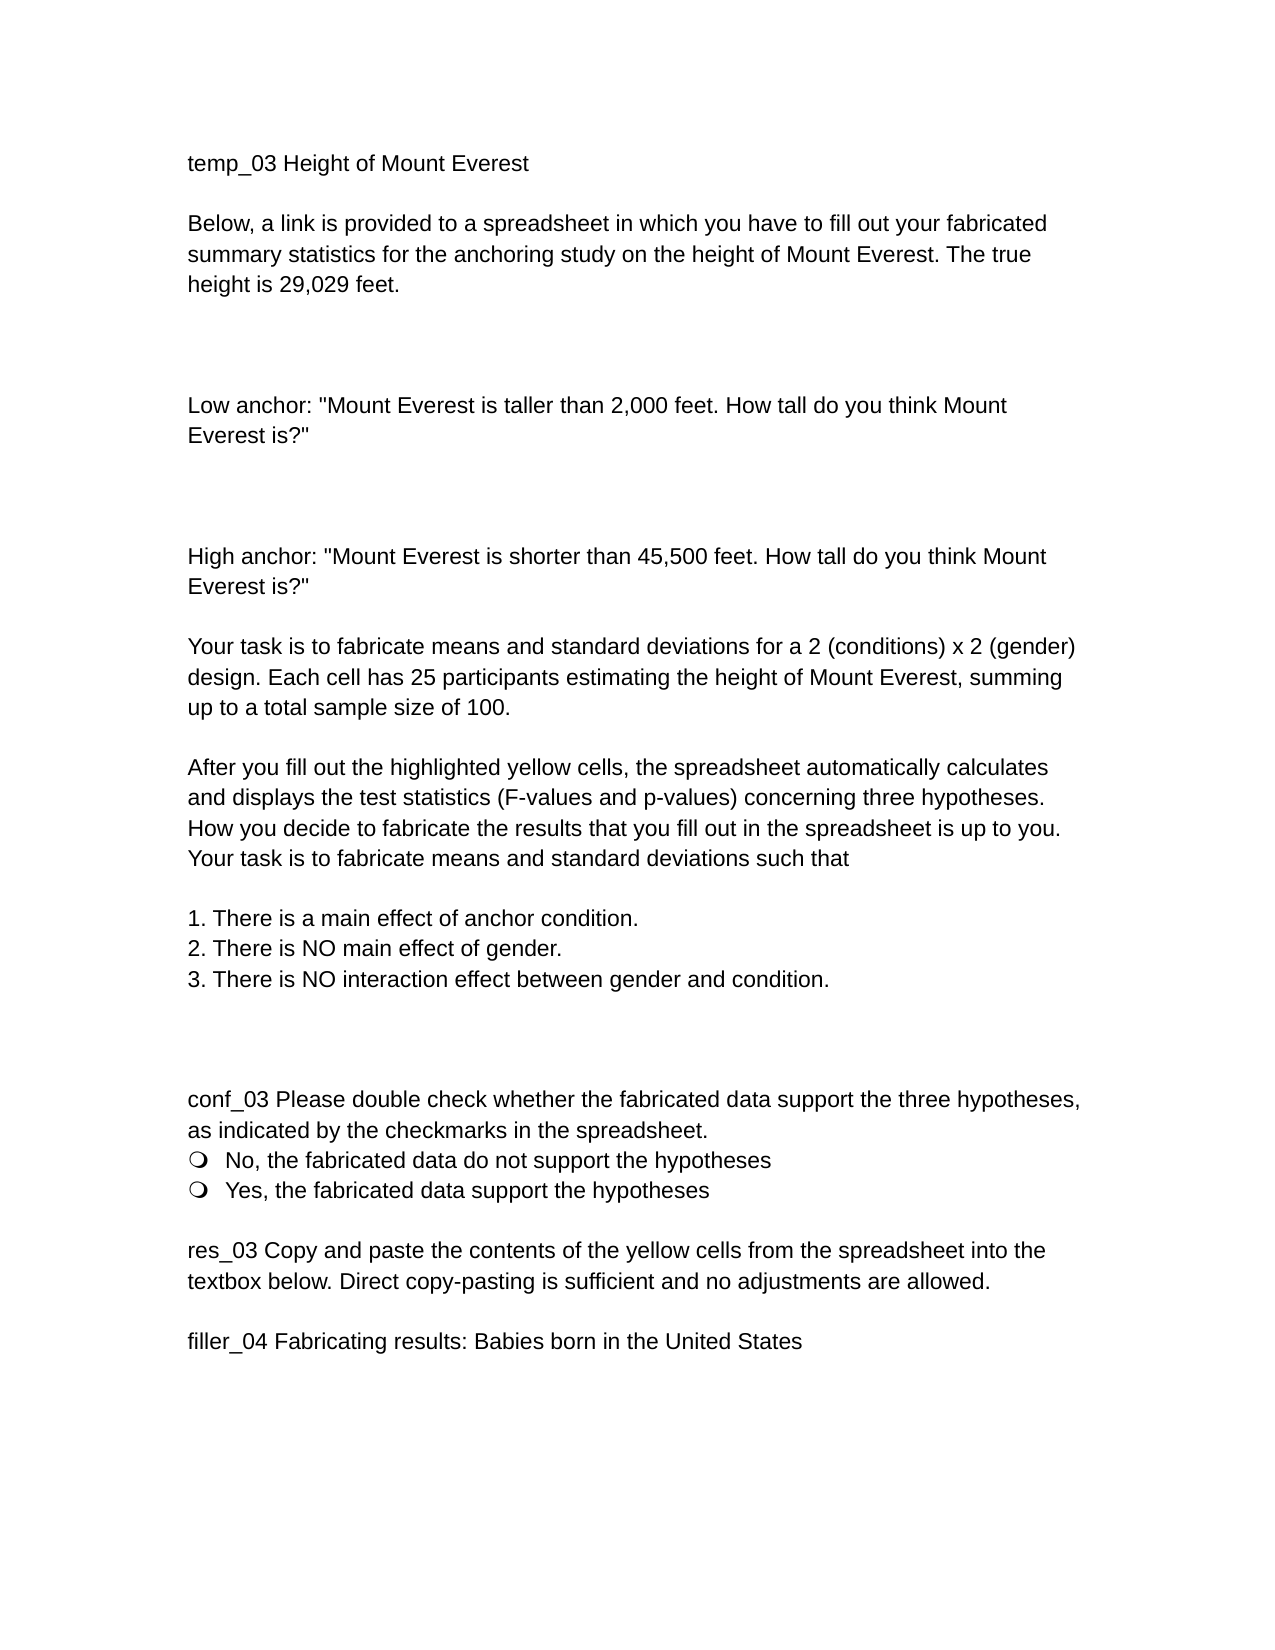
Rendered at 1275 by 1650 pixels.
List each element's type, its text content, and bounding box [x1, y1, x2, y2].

text filler_04 Fabricating results: Babies born in the United States [187, 1328, 1087, 1354]
list No, the fabricated data do not support the hypotheses [187, 1147, 1087, 1173]
text res_03 Copy and paste the contents of the yellow cells from the spreadsheet into the textbox below. Direct copy-pasting is sufficient and no adjustments are allowed. [187, 1237, 1087, 1294]
text conf_03 Please double check whether the fabricated data support the three hypotheses, as indicated by the checkmarks in the spreadsheet. [187, 1086, 1087, 1143]
list Yes, the fabricated data support the hypotheses [187, 1177, 1087, 1203]
text temp_03 Height of Mount Everest Below, a link is provided to a spreadsheet in which you have to fill out your fabricated summary statistics for the anchoring study on the height of Mount Everest. The true height is 29,029 feet. Low anchor: "Mount Everest is taller than 2,000 feet. How tall do you think Mount Everest is?" High anchor: "Mount Everest is shorter than 45,500 feet. How tall do you think Mount Everest is?" Your task is to fabricate means and standard deviations for a 2 (conditions) x 2 (gender) design. Each cell has 25 participants estimating the height of Mount Everest, summing up to a total sample size of 100. After you fill out the highlighted yellow cells, the spreadsheet automatically calculates and displays the test statistics (F-values and p-values) concerning three hypotheses. How you decide to fabricate the results that you fill out in the spreadsheet is up to you. Your task is to fabricate means and standard deviations such that 1. There is a main effect of anchor condition. 2. There is NO main effect of gender. 3. There is NO interaction effect between gender and condition. [187, 150, 1087, 1052]
